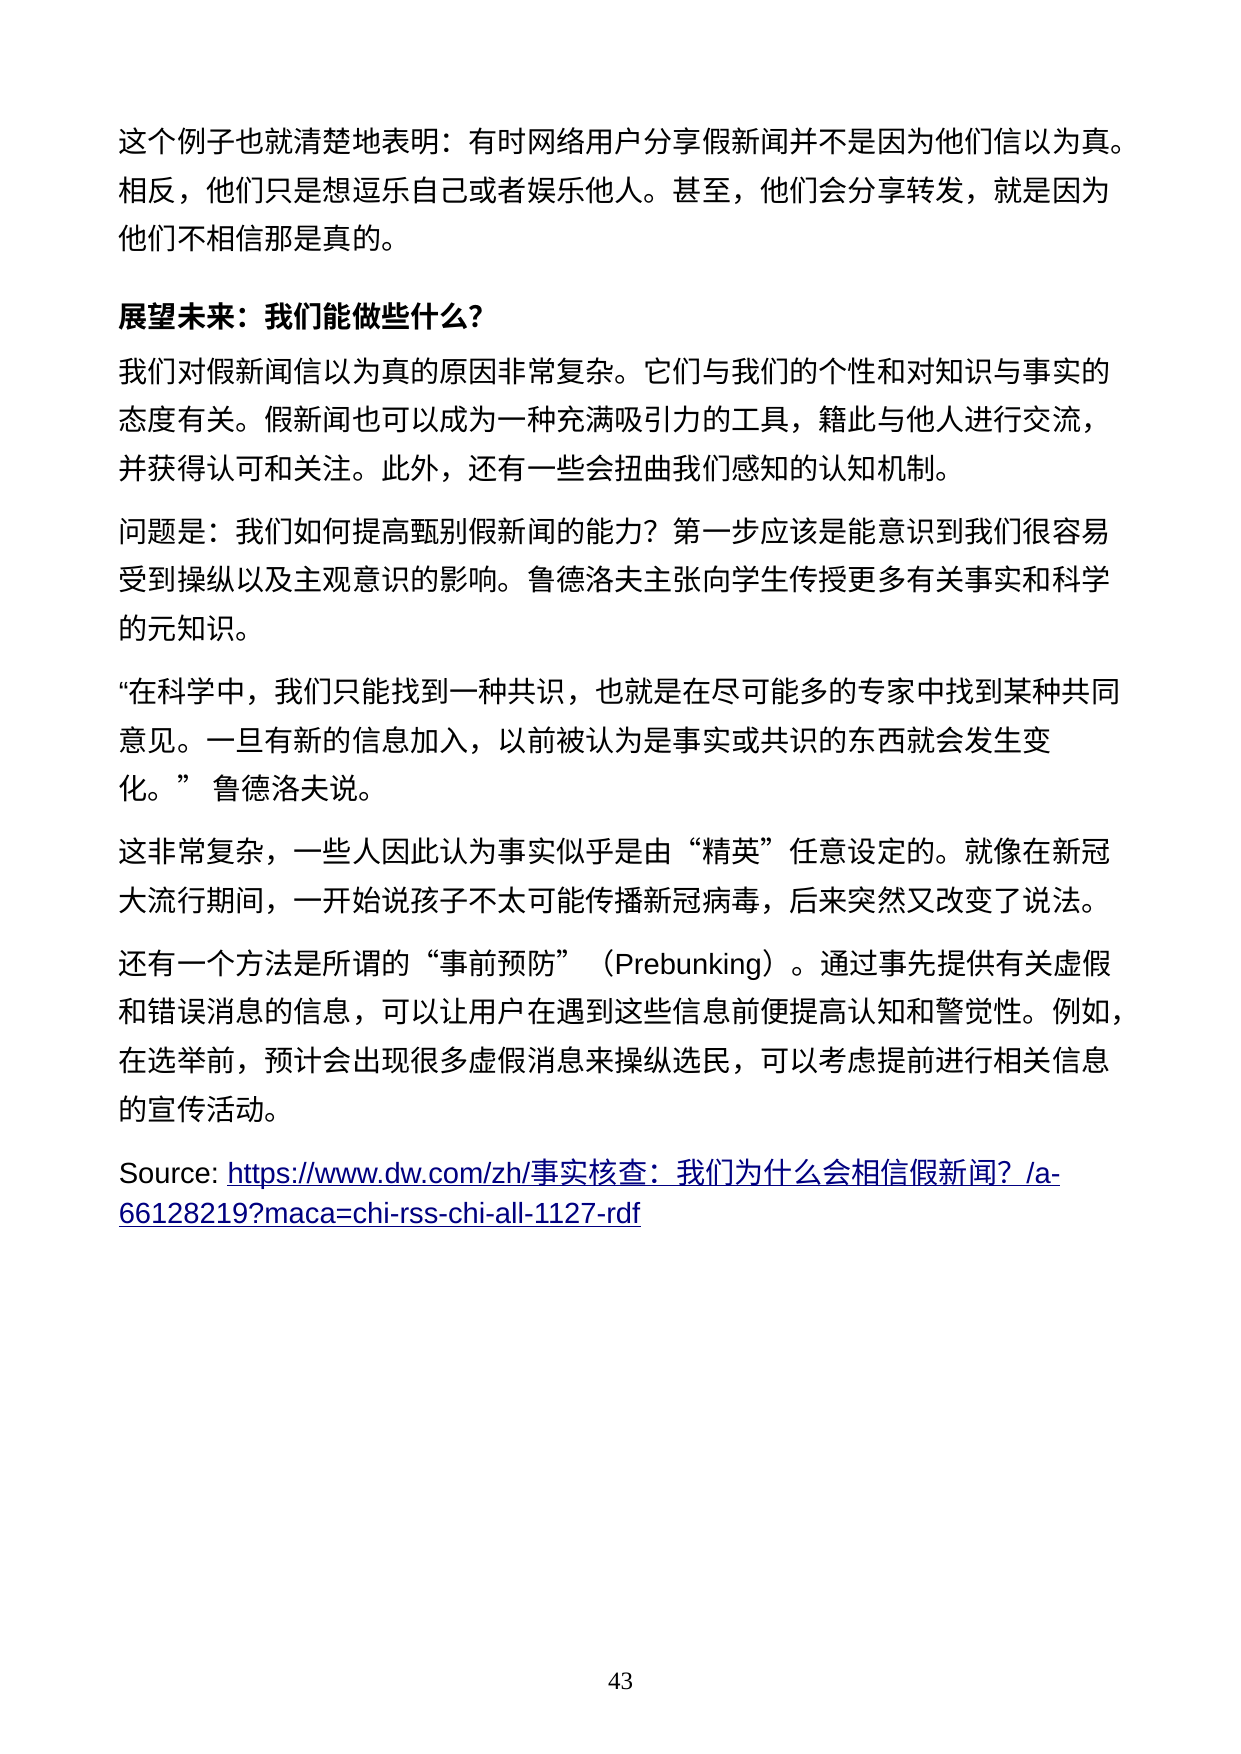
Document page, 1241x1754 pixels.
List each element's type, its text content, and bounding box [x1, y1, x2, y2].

text “在科学中，我们只能找到一种共识，也就是在尽可能多的专家中找到某种共同意见。一旦有新的信息加入，以前被认为是事实或共识的东西就会发生变化。” 鲁德洛夫说。 [118, 668, 1122, 808]
text 问题是：我们如何提高甄别假新闻的能力？第一步应该是能意识到我们很容易受到操纵以及主观意识的影响。鲁德洛夫主张向学生传授更多有关事实和科学的元知识。 [118, 508, 1122, 648]
text 这个例子也就清楚地表明：有时网络用户分享假新闻并不是因为他们信以为真。相反，他们只是想逗乐自己或者娱乐他人。甚至，他们会分享转发，就是因为他们不相信那是真的。 [118, 118, 1122, 258]
text 我们对假新闻信以为真的原因非常复杂。它们与我们的个性和对知识与事实的态度有关。假新闻也可以成为一种充满吸引力的工具，籍此与他人进行交流，并获得认可和关注。此外，还有一些会扭曲我们感知的认知机制。 [118, 348, 1122, 487]
text 还有一个方法是所谓的“事前预防”（Prebunking）。通过事先提供有关虚假和错误消息的信息，可以让用户在遇到这些信息前便提高认知和警觉性。例如，在选举前，预计会出现很多虚假消息来操纵选民，可以考虑提前进行相关信息的宣传活动。 [118, 940, 1122, 1128]
subtitle 展望未来：我们能做些什么？ [118, 293, 1122, 336]
text 这非常复杂，一些人因此认为事实似乎是由“精英”任意设定的。就像在新冠大流行期间，一开始说孩子不太可能传播新冠病毒，后来突然又改变了说法。 [118, 829, 1122, 919]
text Source: https://www.dw.com/zh/事实核查：我们为什么会相信假新闻？/a-66128219?maca=chi-rss-chi-all-1127-rdf [118, 1149, 1122, 1230]
